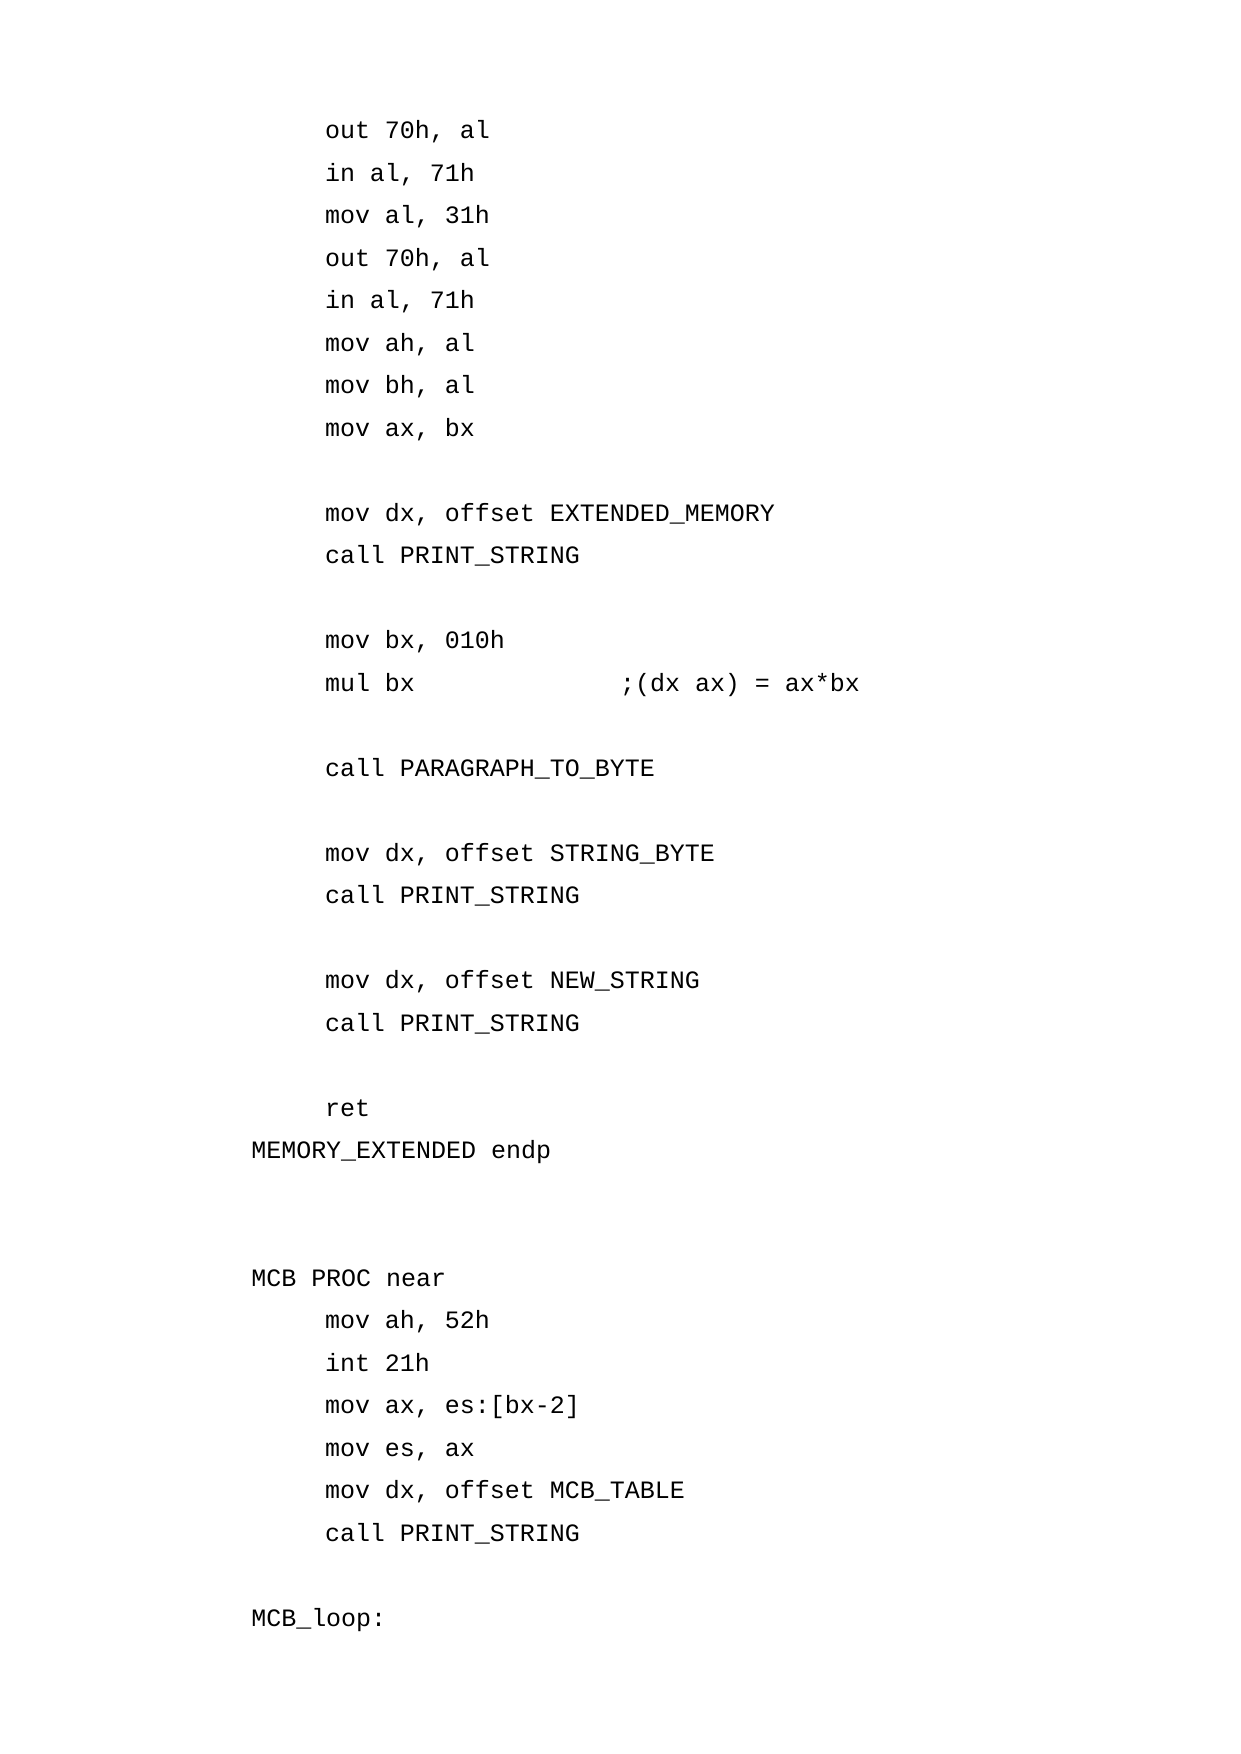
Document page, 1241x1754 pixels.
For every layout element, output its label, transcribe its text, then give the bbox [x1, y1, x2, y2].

text mov ah, 52h [177, 1308, 1152, 1336]
text mov ax, es:[bx-2] [177, 1393, 1152, 1421]
text mov dx, offset MCB_TABLE [177, 1478, 1152, 1506]
text call PRINT_STRING [177, 1011, 1152, 1039]
text mov dx, offset NEW_STRING [177, 968, 1152, 996]
text mov ah, al [177, 331, 1152, 359]
text call PARAGRAPH_TO_BYTE [177, 756, 1152, 784]
text MEMORY_EXTENDED endp [177, 1138, 1152, 1166]
text mov es, ax [177, 1436, 1152, 1464]
text mov bh, al [177, 373, 1152, 401]
text mov dx, offset EXTENDED_MEMORY [177, 501, 1152, 529]
text mov ax, bx [177, 416, 1152, 444]
text in al, 71h [177, 161, 1152, 189]
text call PRINT_STRING [177, 1521, 1152, 1549]
text call PRINT_STRING [177, 883, 1152, 911]
text out 70h, al [177, 118, 1152, 146]
text out 70h, al [177, 246, 1152, 274]
text in al, 71h [177, 288, 1152, 316]
text mov al, 31h [177, 203, 1152, 231]
text call PRINT_STRING [177, 543, 1152, 571]
text mul bx ;(dx ax) = ax*bx [177, 671, 1152, 699]
text mov bx, 010h [177, 628, 1152, 656]
text MCB_loop: [177, 1606, 1152, 1634]
text ret [177, 1096, 1152, 1124]
text MCB PROC near [177, 1266, 1152, 1294]
text mov dx, offset STRING_BYTE [177, 841, 1152, 869]
text int 21h [177, 1351, 1152, 1379]
